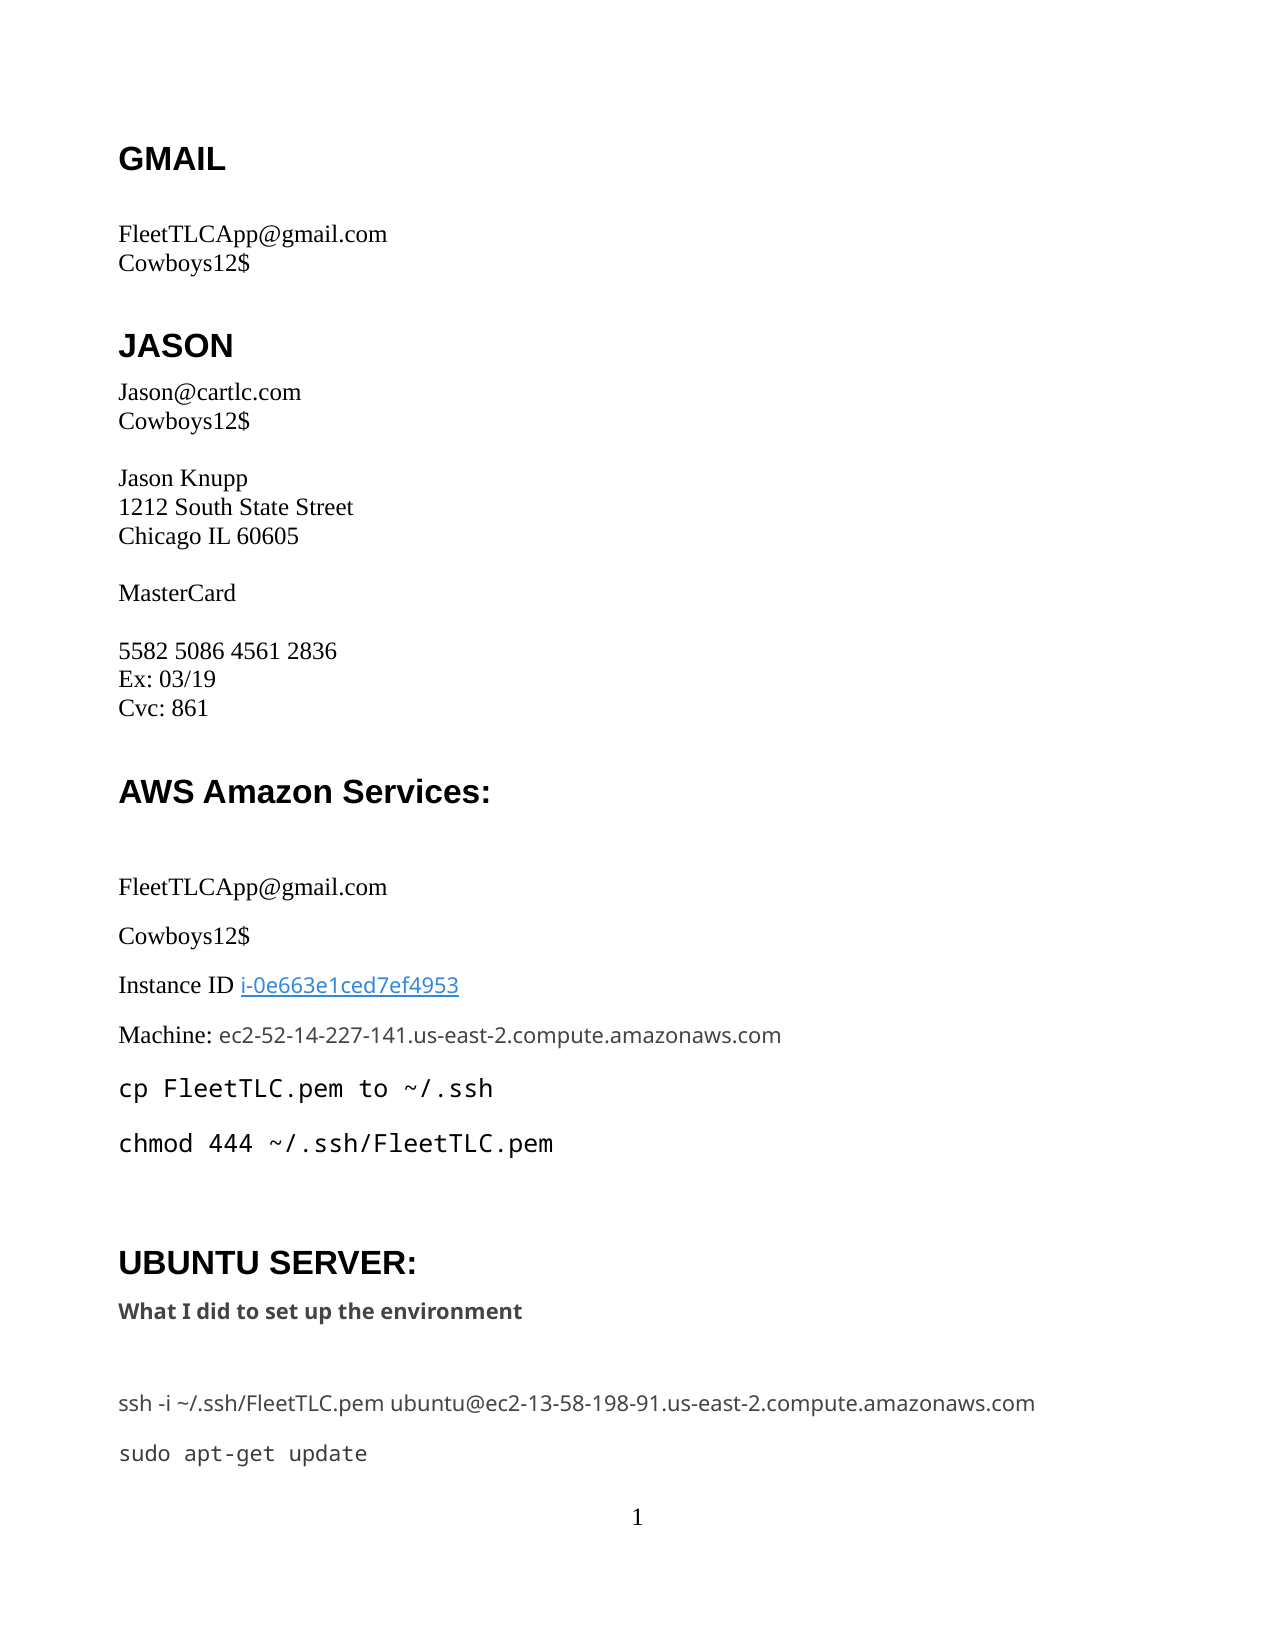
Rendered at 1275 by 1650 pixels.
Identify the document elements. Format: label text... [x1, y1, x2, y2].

text Cowboys12$ [118, 921, 1157, 950]
text Cvc: 861 [118, 693, 1157, 722]
text Jason Knupp [118, 463, 1157, 492]
text FleetTLCApp@gmail.com [118, 219, 1157, 248]
subtitle AWS Amazon Services: [118, 772, 1157, 810]
text sudo apt-get update [118, 1438, 1157, 1468]
subtitle GMAIL [118, 139, 1157, 178]
text 1212 South State Street [118, 492, 1157, 521]
text Cowboys12$ [118, 406, 1157, 434]
text Cowboys12$ [118, 248, 1157, 276]
text 5582 5086 4561 2836 [118, 636, 1157, 664]
text Chicago IL 60605 [118, 521, 1157, 549]
text Ex: 03/19 [118, 664, 1157, 693]
subtitle JASON [118, 326, 1157, 364]
text FleetTLCApp@gmail.com [118, 872, 1157, 901]
text chmod 444 ~/.ssh/FleetTLC.pem [118, 1126, 1157, 1160]
text Instance ID i-0e663e1ced7ef4953 [118, 970, 1157, 1000]
subtitle UBUNTU SERVER: [118, 1243, 1157, 1282]
text ssh -i ~/.ssh/FleetTLC.pem ubuntu@ec2-13-58-198-91.us-east-2.compute.amazonaws.com [118, 1388, 1157, 1417]
text Machine: ec2-52-14-227-141.us-east-2.compute.amazonaws.com [118, 1020, 1157, 1050]
text MasterCard [118, 578, 1157, 607]
subtitle What I did to set up the environment [118, 1296, 1157, 1326]
text cp FleetTLC.pem to ~/.ssh [118, 1071, 1157, 1105]
text Jason@cartlc.com [118, 377, 1157, 406]
